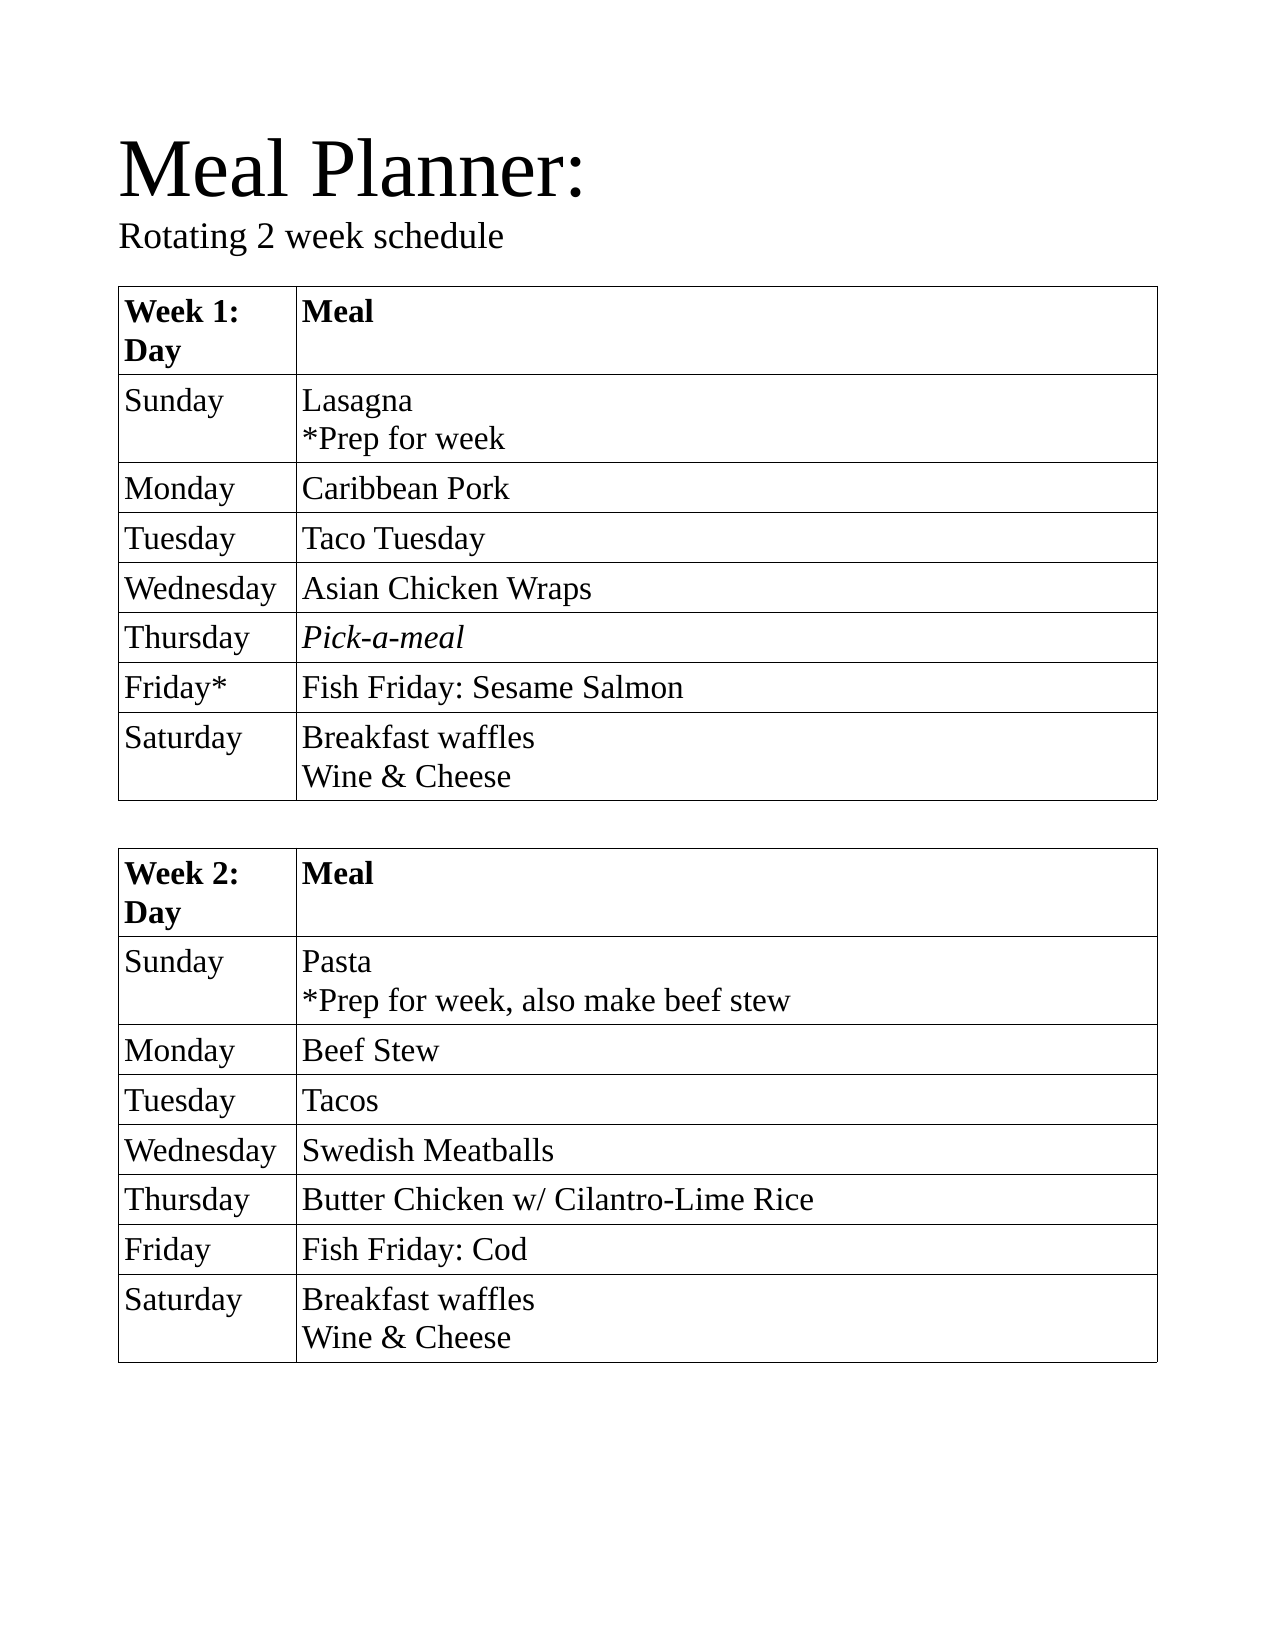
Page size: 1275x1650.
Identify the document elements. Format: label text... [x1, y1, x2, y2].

table_cell Saturday [119, 1275, 296, 1362]
table_cell Pick-a-meal [297, 613, 1157, 662]
table_cell Wednesday [119, 1125, 296, 1174]
table_cell Saturday [119, 713, 296, 800]
table_cell Sunday [119, 375, 296, 462]
table_cell Butter Chicken w/ Cilantro-Lime Rice [297, 1175, 1157, 1224]
table_header Week 2: Day [119, 849, 296, 936]
table_cell Taco Tuesday [297, 513, 1157, 562]
table_cell Fish Friday: Cod [297, 1225, 1157, 1274]
table_cell Asian Chicken Wraps [297, 563, 1157, 612]
table_cell Lasagna *Prep for week [297, 375, 1157, 462]
table_cell Pasta *Prep for week, also make beef stew [297, 937, 1157, 1024]
table_cell Friday [119, 1225, 296, 1274]
table_header Week 1: Day [119, 287, 296, 374]
text Rotating 2 week schedule [118, 214, 1157, 257]
table_cell Breakfast waffles Wine & Cheese [297, 713, 1157, 800]
table_cell Monday [119, 1025, 296, 1074]
text Meal Planner: [118, 118, 1157, 214]
table_cell Friday* [119, 663, 296, 712]
table_header Meal [297, 849, 1157, 936]
table_cell Tuesday [119, 513, 296, 562]
table_cell Thursday [119, 613, 296, 662]
table_cell Caribbean Pork [297, 463, 1157, 512]
table_cell Tacos [297, 1075, 1157, 1124]
table_cell Swedish Meatballs [297, 1125, 1157, 1174]
table_cell Sunday [119, 937, 296, 1024]
table_header Meal [297, 287, 1157, 374]
table_cell Wednesday [119, 563, 296, 612]
table_cell Breakfast waffles Wine & Cheese [297, 1275, 1157, 1362]
table_cell Beef Stew [297, 1025, 1157, 1074]
table_cell Fish Friday: Sesame Salmon [297, 663, 1157, 712]
table_cell Thursday [119, 1175, 296, 1224]
table_cell Tuesday [119, 1075, 296, 1124]
table_cell Monday [119, 463, 296, 512]
